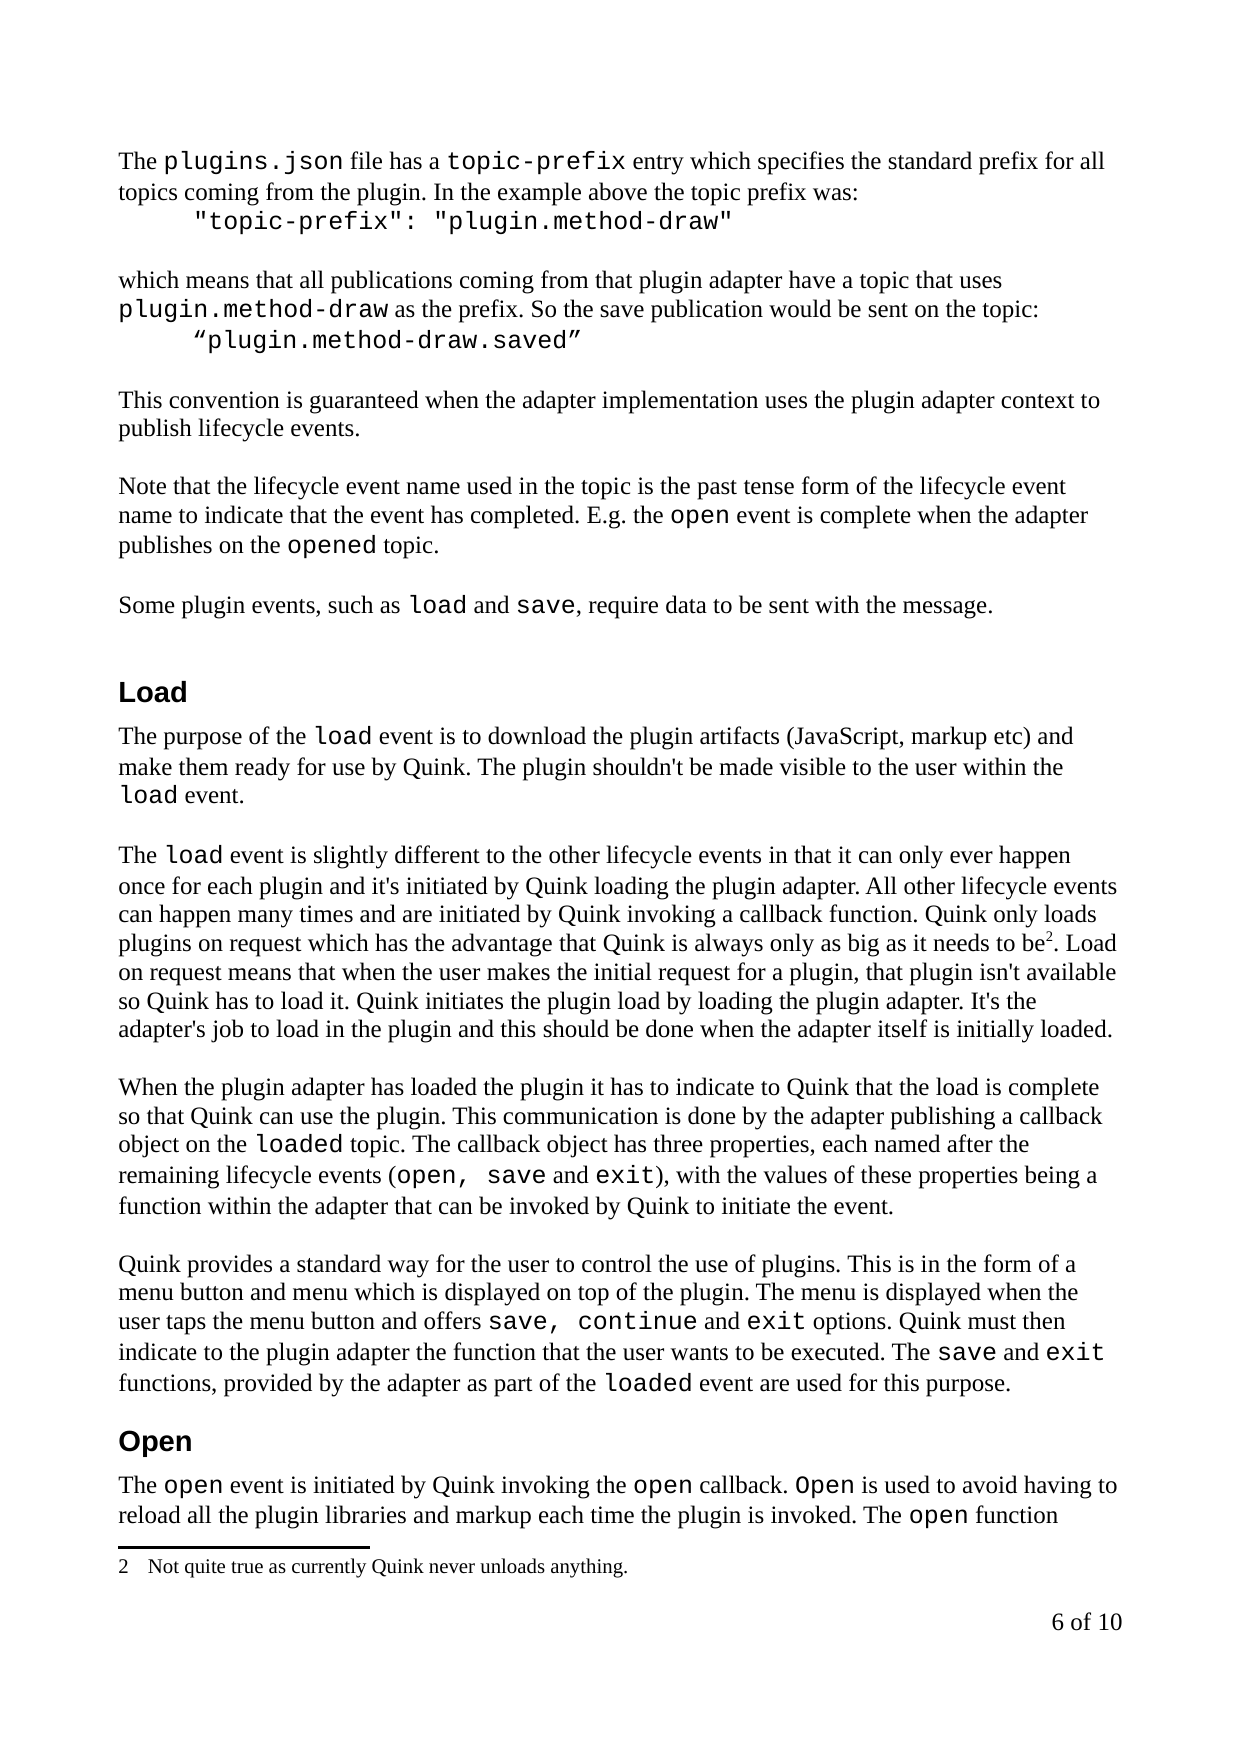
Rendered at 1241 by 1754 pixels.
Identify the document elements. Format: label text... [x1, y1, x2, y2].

text Not quite true as currently Quink never unloads anything. [118, 1553, 1122, 1578]
text When the plugin adapter has loaded the plugin it has to indicate to Quink that the load is complete so that Quink can use the plugin. This communication is done by the adapter publishing a callback object on the loaded topic. The callback object has three properties, each named after the remaining lifecycle events (open, save and exit), with the values of these properties being a function within the adapter that can be invoked by Quink to initiate the event. [118, 1072, 1122, 1220]
subtitle Open [118, 1424, 1122, 1457]
text Note that the lifecycle event name used in the topic is the past tense form of the lifecycle event name to indicate that the event has completed. E.g. the open event is complete when the adapter publishes on the opened topic. [118, 471, 1122, 561]
text Some plugin events, such as load and save, require data to be sent with the message. [118, 590, 1122, 621]
text which means that all publications coming from that plugin adapter have a topic that uses plugin.method-draw as the prefix. So the save publication would be sent on the topic: [118, 266, 1122, 325]
text "topic-prefix": "plugin.method-draw" [118, 206, 1122, 237]
text Quink provides a standard way for the user to control the use of plugins. This is in the form of a menu button and menu which is displayed on top of the plugin. The menu is displayed when the user taps the menu button and offers save, continue and exit options. Quink must then indicate to the plugin adapter the function that the user wants to be executed. The save and exit functions, provided by the adapter as part of the loaded event are used for this purpose. [118, 1249, 1122, 1399]
text The load event is slightly different to the other lifecycle events in that it can only ever happen once for each plugin and it's initiated by Quink loading the plugin adapter. All other lifecycle events can happen many times and are initiated by Quink invoking a callback function. Quink only loads plugins on request which has the advantage that Quink is always only as big as it needs to be. Load on request means that when the user makes the initial request for a plugin, that plugin isn't available so Quink has to load it. Quink initiates the plugin load by loading the plugin adapter. It's the adapter's job to load in the plugin and this should be done when the adapter itself is initially loaded. [118, 840, 1122, 1043]
text The plugins.json file has a topic-prefix entry which specifies the standard prefix for all topics coming from the plugin. In the example above the topic prefix was: [118, 146, 1122, 206]
text The purpose of the load event is to download the plugin artifacts (JavaScript, markup etc) and make them ready for use by Quink. The plugin shouldn't be made visible to the user within the load event. [118, 721, 1122, 811]
text “plugin.method-draw.saved” [118, 325, 1122, 356]
text The open event is initiated by Quink invoking the open callback. Open is used to avoid having to reload all the plugin libraries and markup each time the plugin is invoked. The open function [118, 1470, 1122, 1531]
text This convention is guaranteed when the adapter implementation uses the plugin adapter context to publish lifecycle events. [118, 385, 1122, 442]
subtitle Load [118, 675, 1122, 708]
